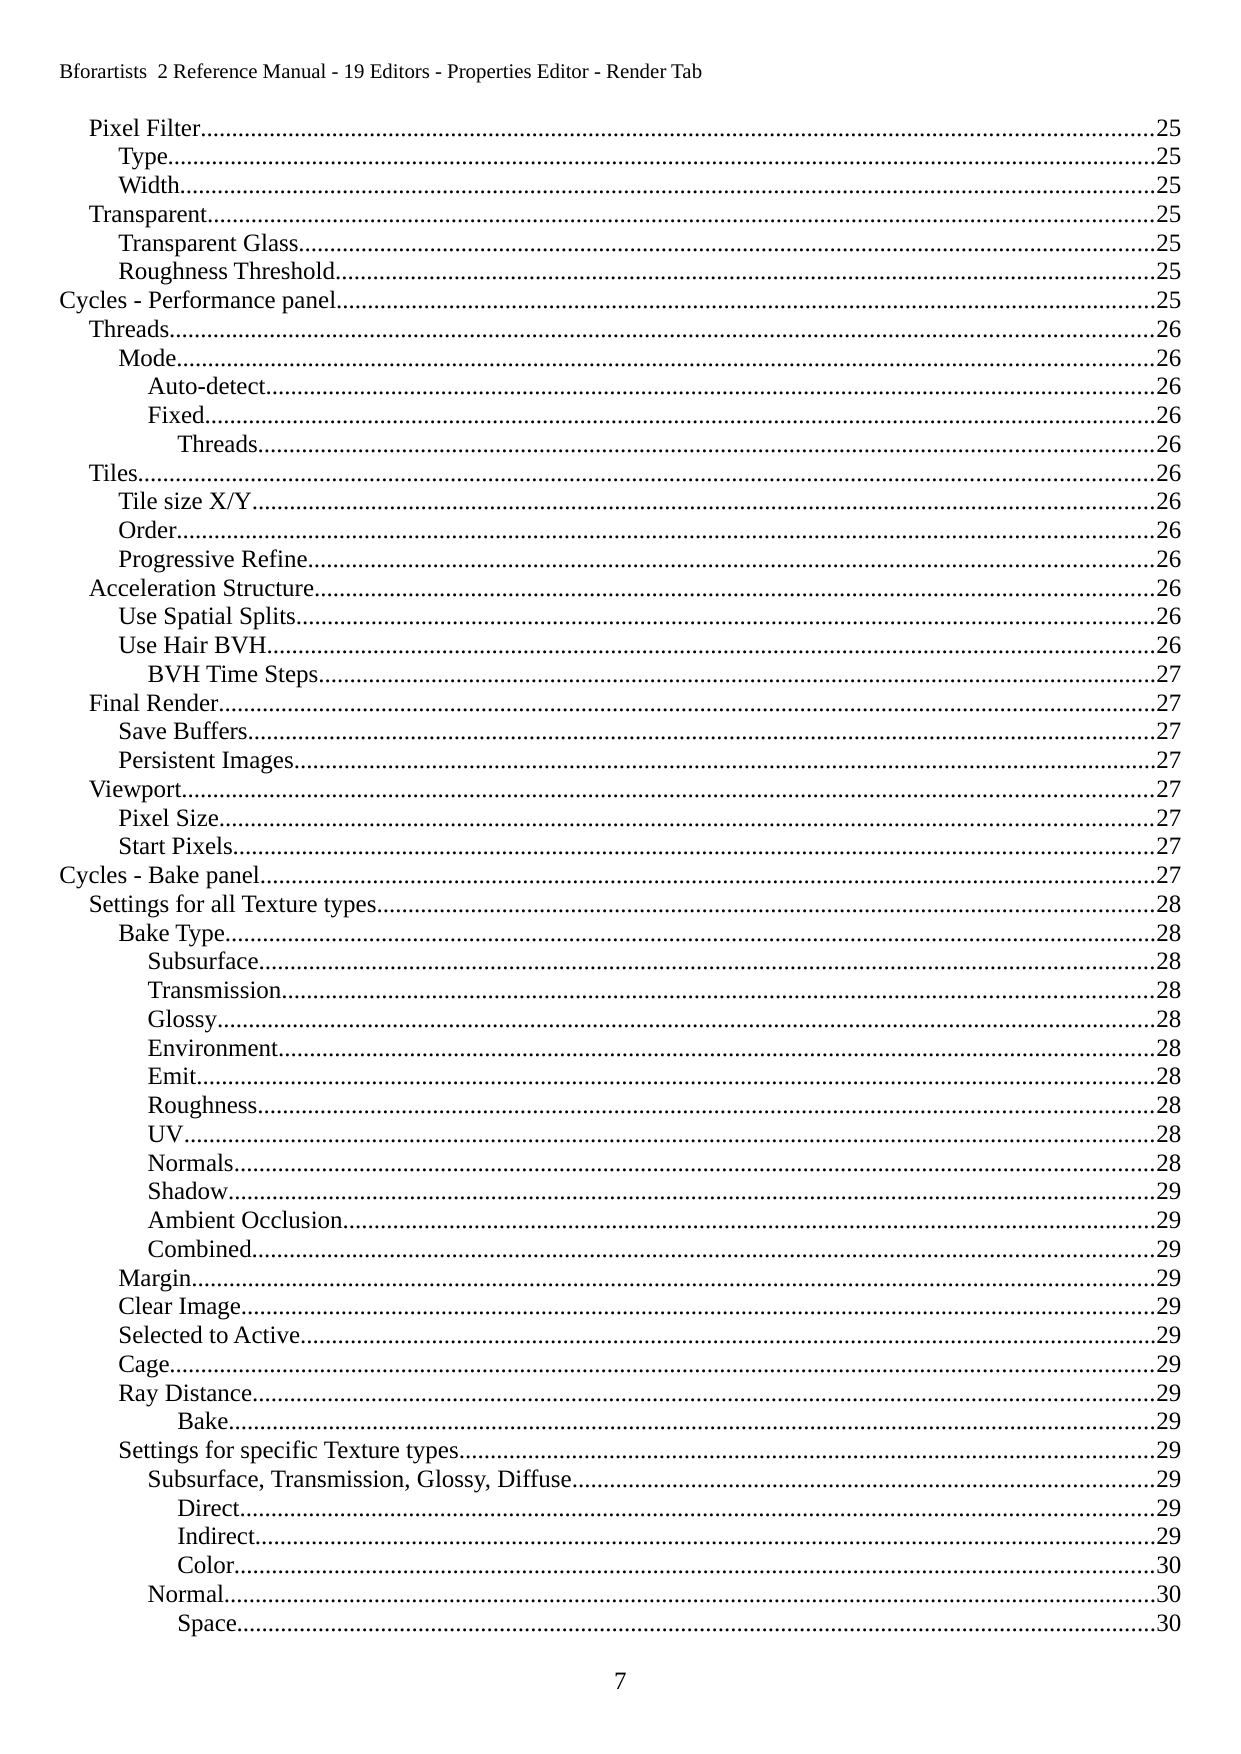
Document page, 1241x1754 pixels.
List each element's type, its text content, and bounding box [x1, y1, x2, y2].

text Transmission 28 [147, 975, 1181, 1004]
text Acceleration Structure 26 [88, 573, 1181, 601]
text Threads 26 [88, 314, 1181, 343]
text Threads 26 [177, 429, 1181, 458]
text Width 25 [118, 170, 1181, 199]
text Subsurface 28 [147, 946, 1181, 975]
text Progressive Refine 26 [118, 544, 1181, 573]
text Use Spatial Splits 26 [118, 601, 1181, 630]
text Cage 29 [118, 1349, 1181, 1378]
text Start Pixels 27 [118, 831, 1181, 860]
text Final Render 27 [88, 688, 1181, 716]
text Settings for all Texture types 28 [88, 889, 1181, 918]
text Use Hair BVH 26 [118, 630, 1181, 659]
text Bake Type 28 [118, 918, 1181, 946]
text Clear Image 29 [118, 1291, 1181, 1320]
text Transparent 25 [88, 199, 1181, 228]
text Pixel Filter 25 [88, 113, 1181, 141]
text Color 30 [177, 1550, 1181, 1579]
text Tile size X/Y 26 [118, 486, 1181, 515]
text Tiles 26 [88, 458, 1181, 486]
text Ambient Occlusion 29 [147, 1205, 1181, 1234]
text Persistent Images 27 [118, 745, 1181, 774]
text Settings for specific Texture types 29 [118, 1435, 1181, 1464]
text Indirect 29 [177, 1521, 1181, 1550]
text Space 30 [177, 1608, 1181, 1636]
text Transparent Glass 25 [118, 228, 1181, 256]
text Save Buffers 27 [118, 716, 1181, 745]
text Ray Distance 29 [118, 1378, 1181, 1406]
text Bake 29 [177, 1406, 1181, 1435]
text Normal 30 [147, 1579, 1181, 1608]
text Pixel Size 27 [118, 803, 1181, 831]
text Roughness Threshold 25 [118, 256, 1181, 285]
text Cycles - Bake panel 27 [59, 860, 1181, 889]
text Normals 28 [147, 1148, 1181, 1176]
text Margin 29 [118, 1263, 1181, 1291]
text BVH Time Steps 27 [147, 659, 1181, 688]
text UV 28 [147, 1119, 1181, 1148]
text Direct 29 [177, 1493, 1181, 1521]
text Environment 28 [147, 1033, 1181, 1061]
text Auto-detect 26 [147, 371, 1181, 400]
text Type 25 [118, 141, 1181, 170]
text Fixed 26 [147, 400, 1181, 429]
text Order 26 [118, 515, 1181, 544]
text Subsurface, Transmission, Glossy, Diffuse 29 [147, 1464, 1181, 1493]
text Emit 28 [147, 1061, 1181, 1090]
text Cycles - Performance panel 25 [59, 285, 1181, 314]
text Combined 29 [147, 1234, 1181, 1263]
text Shadow 29 [147, 1176, 1181, 1205]
text Mode 26 [118, 343, 1181, 371]
text Viewport 27 [88, 774, 1181, 803]
text Glossy 28 [147, 1004, 1181, 1033]
text Roughness 28 [147, 1090, 1181, 1119]
text Selected to Active 29 [118, 1320, 1181, 1349]
